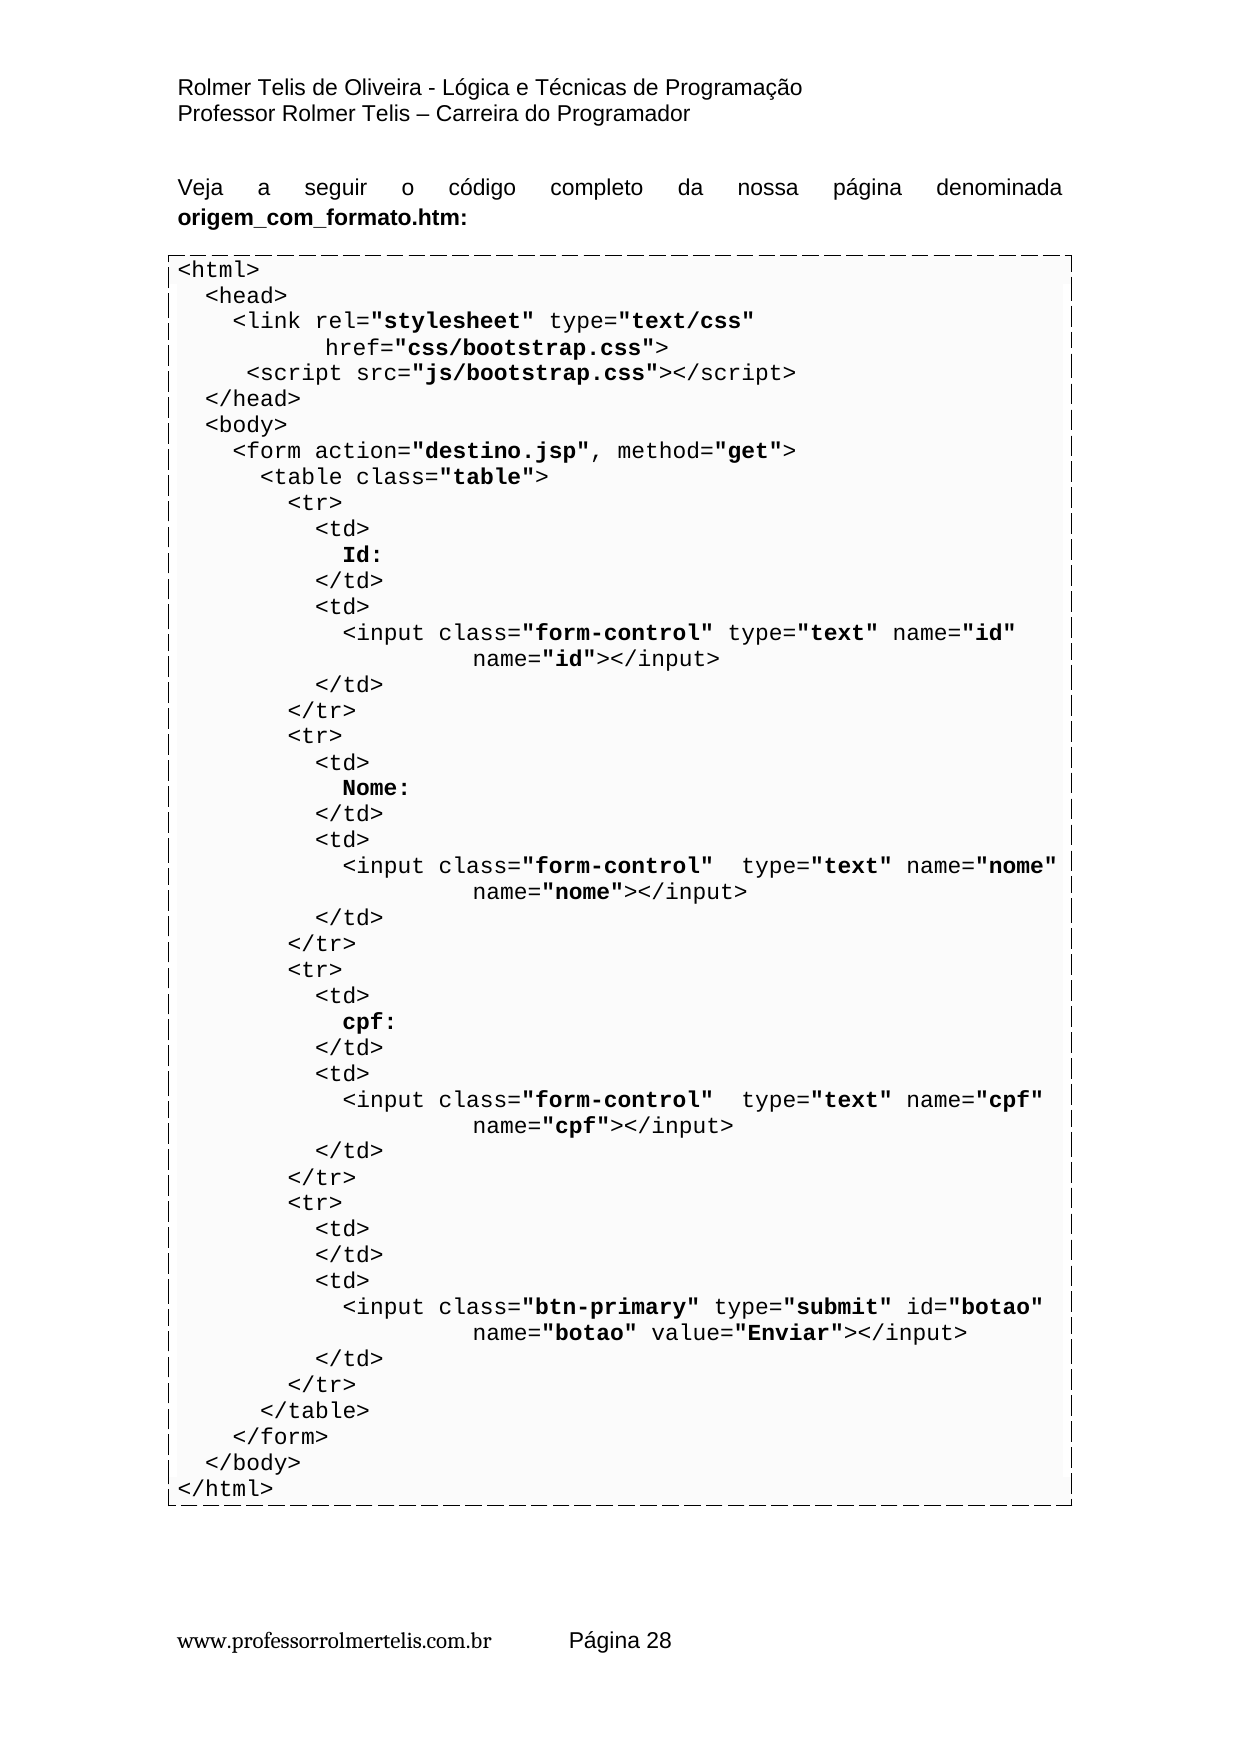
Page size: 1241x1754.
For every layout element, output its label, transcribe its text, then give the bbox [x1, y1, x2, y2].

text </td> [177, 1347, 1063, 1373]
text <tr> [177, 958, 1063, 984]
text <td> [177, 595, 1063, 621]
text Nome: [177, 777, 1063, 803]
text </head> [177, 388, 1063, 414]
text </tr> [177, 699, 1063, 725]
text cpf: [177, 1010, 1063, 1036]
text </tr> [177, 1166, 1063, 1192]
text <link rel="stylesheet" type="text/css" href="css/bootstrap.css"> [177, 310, 1063, 362]
text <td> [177, 1269, 1063, 1296]
text <td> [177, 1062, 1063, 1088]
text <body> [177, 414, 1063, 439]
text <tr> [177, 491, 1063, 517]
text <input class="form-control" type="text" name="nome" name="nome"></input> [177, 854, 1063, 906]
text </td> [177, 906, 1063, 932]
text </td> [177, 803, 1063, 829]
text </form> [177, 1425, 1063, 1451]
text <td> [177, 517, 1063, 543]
text <input class="btn-primary" type="submit" id="botao" name="botao" value="Enviar"></input> [177, 1296, 1063, 1347]
text </tr> [177, 1373, 1063, 1399]
text </td> [177, 569, 1063, 595]
text <td> [177, 829, 1063, 854]
text </body> [177, 1451, 1063, 1474]
text </tr> [177, 932, 1063, 958]
text Id: [177, 543, 1063, 569]
text </table> [177, 1399, 1063, 1425]
text </html> [168, 1474, 1072, 1506]
text <tr> [177, 725, 1063, 751]
text <td> [177, 1218, 1063, 1244]
text <td> [177, 751, 1063, 777]
text <form action="destino.jsp", method="get"> [177, 439, 1063, 466]
text <head> [177, 284, 1063, 310]
text <script src="js/bootstrap.css"></script> [177, 362, 1063, 388]
text <td> [177, 984, 1063, 1010]
text <tr> [177, 1192, 1063, 1218]
text Veja a seguir o código completo da nossa página denominada origem_com_formato.htm: [177, 174, 1063, 230]
text <table class="table"> [177, 466, 1063, 491]
text </td> [177, 1140, 1063, 1166]
text <input class="form-control" type="text" name="id" name="id"></input> [177, 621, 1063, 673]
text </td> [177, 1036, 1063, 1062]
text </td> [177, 673, 1063, 699]
text </td> [177, 1244, 1063, 1269]
text <html> [168, 255, 1072, 284]
text <input class="form-control" type="text" name="cpf" name="cpf"></input> [177, 1088, 1063, 1140]
